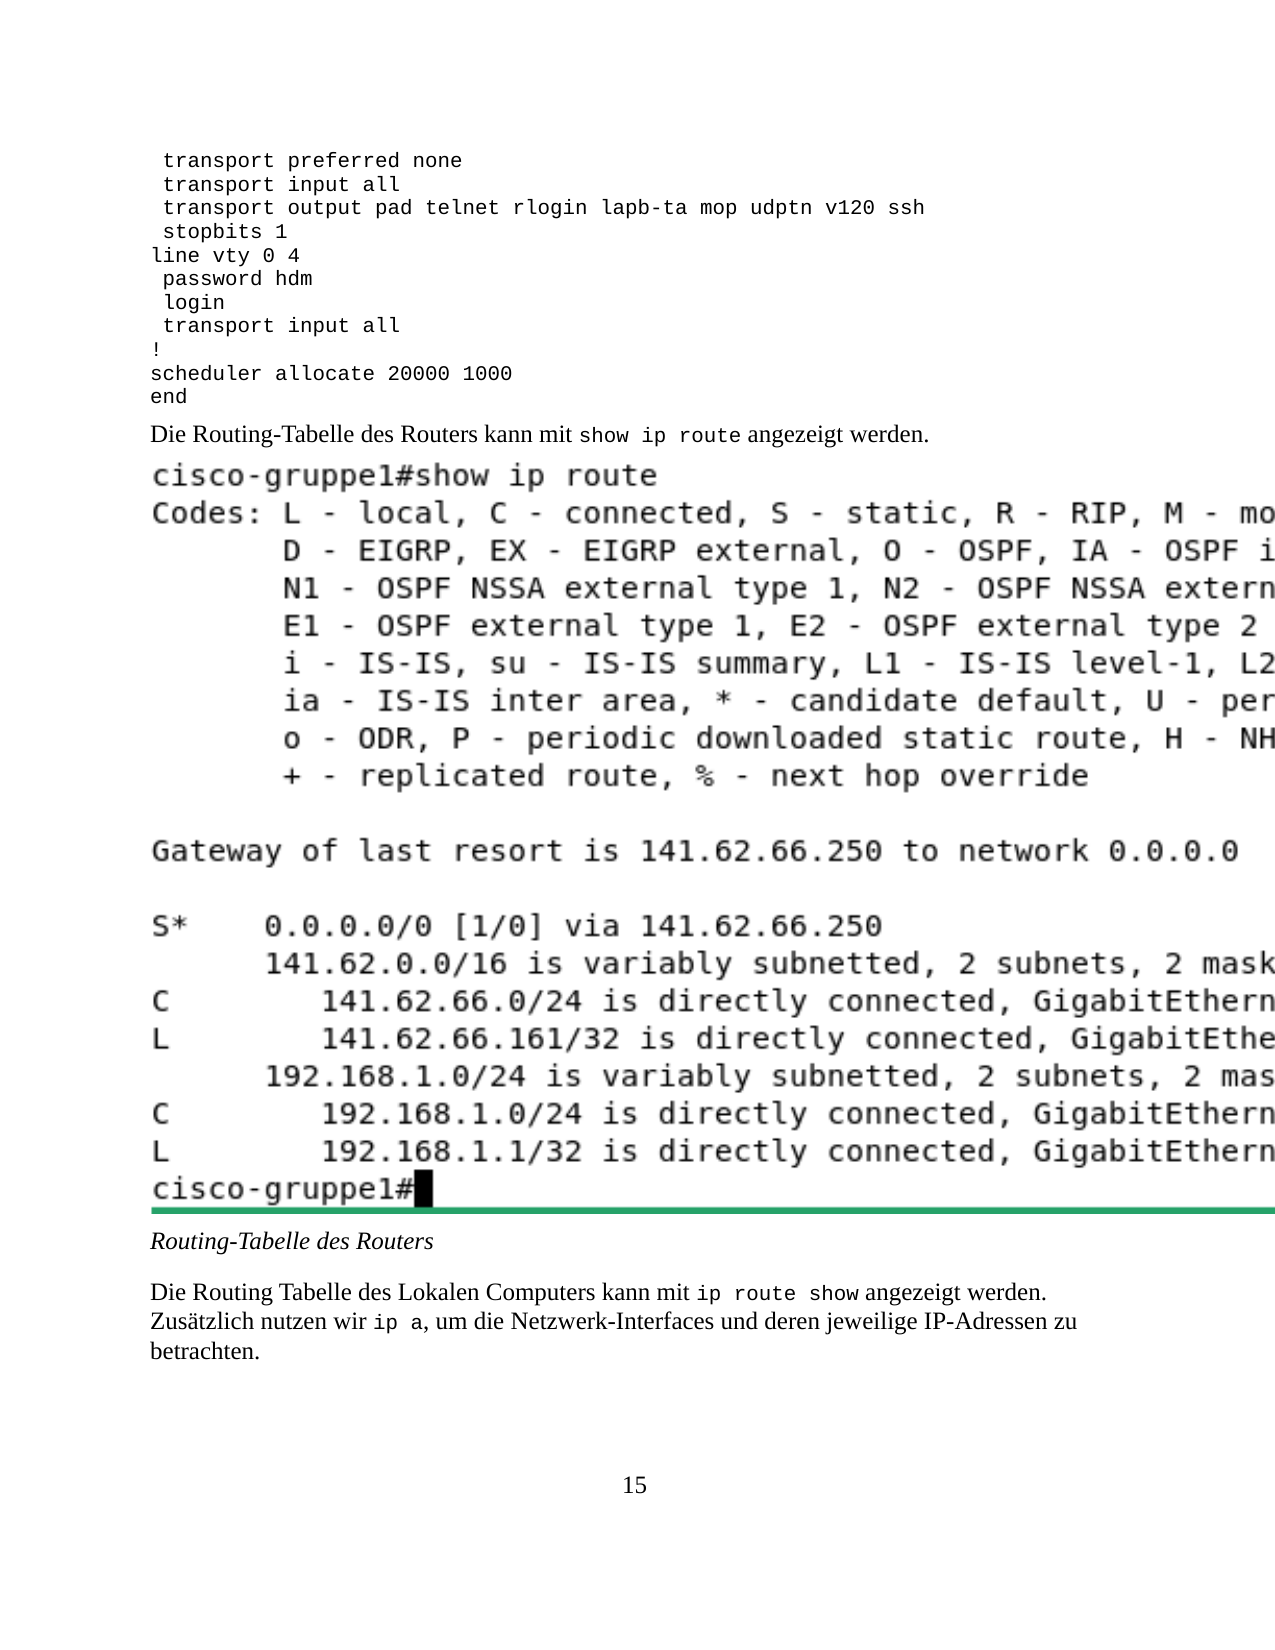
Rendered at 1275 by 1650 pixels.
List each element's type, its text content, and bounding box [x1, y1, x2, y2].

picture [150, 457, 1275, 1214]
text Die Routing-Tabelle des Routers kann mit show ip route angezeigt werden. [150, 419, 1125, 449]
text transport input all [150, 174, 1125, 197]
text login [150, 292, 1125, 316]
text password hdm [150, 268, 1125, 292]
text Die Routing Tabelle des Lokalen Computers kann mit ip route show angezeigt werden. Zusätzlich nutzen wir ip a, um die Netzwerk-Interfaces und deren jeweilige IP-Adressen zu betrachten. [150, 1277, 1125, 1364]
text scheduler allocate 20000 1000 [150, 363, 1125, 386]
text Routing-Tabelle des Routers [150, 1226, 1125, 1255]
text line vty 0 4 [150, 244, 1125, 268]
text ! [150, 339, 1125, 363]
text transport input all [150, 316, 1125, 339]
text transport output pad telnet rlogin lapb-ta mop udptn v120 ssh [150, 197, 1125, 221]
text end [150, 386, 1125, 410]
text stopbits 1 [150, 221, 1125, 244]
text transport preferred none [150, 150, 1125, 174]
